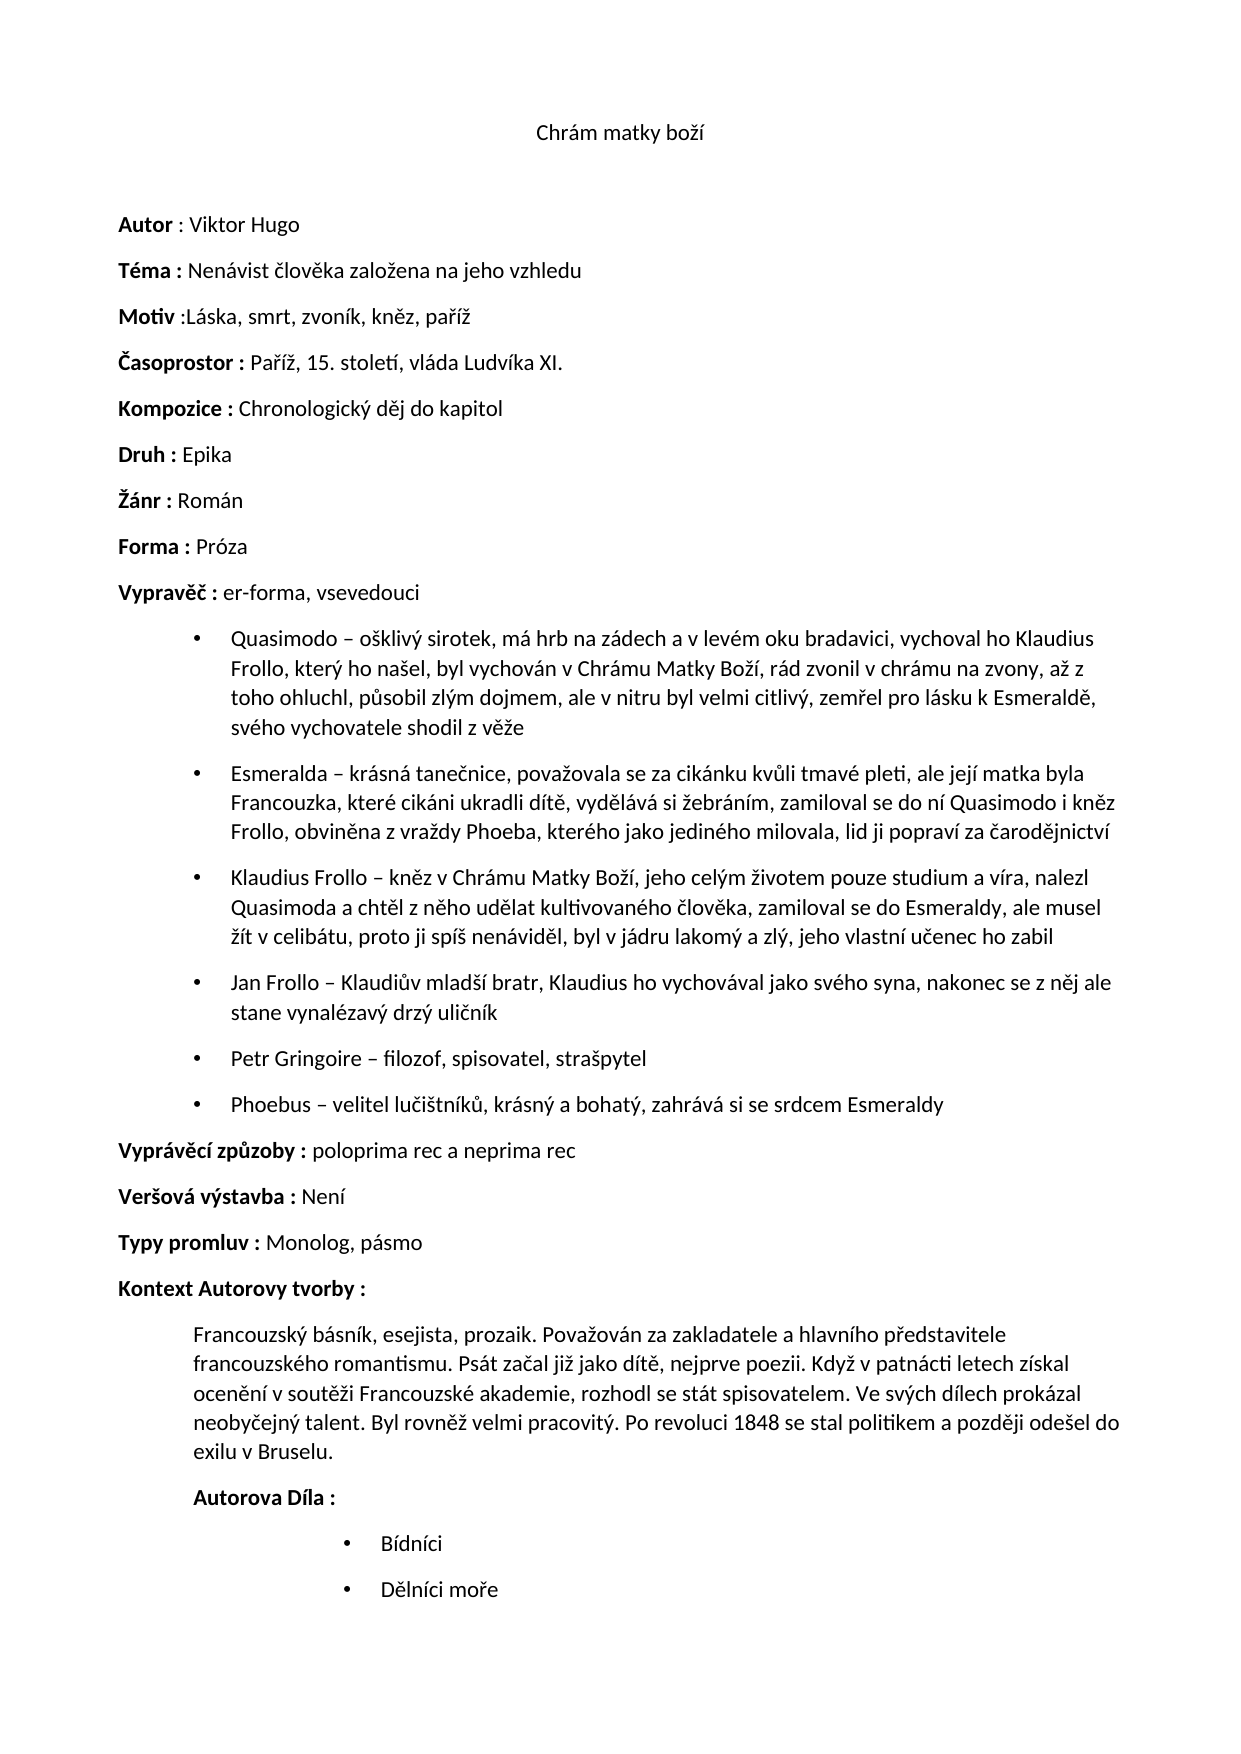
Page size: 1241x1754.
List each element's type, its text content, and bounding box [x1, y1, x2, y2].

text Časoprostor : Paříž, 15. století, vláda Ludvíka XI. [118, 348, 1122, 376]
list Phoebus – velitel lučištníků, krásný a bohatý, zahrává si se srdcem Esmeraldy [193, 1090, 1122, 1118]
list Dělníci moře [343, 1576, 1122, 1604]
text Vypravěč : er-forma, vsevedouci [118, 578, 1122, 607]
list Jan Frollo – Klaudiův mladší bratr, Klaudius ho vychovával jako svého syna, nakonec se z něj ale stane vynalézavý drzý uličník [193, 968, 1122, 1026]
text Žánr : Román [118, 486, 1122, 514]
text Autor : Viktor Hugo [118, 210, 1122, 238]
list Klaudius Frollo – kněz v Chrámu Matky Boží, jeho celým životem pouze studium a víra, nalezl Quasimoda a chtěl z něho udělat kultivovaného člověka, zamiloval se do Esmeraldy, ale musel žít v celibátu, proto ji spíš nenáviděl, byl v jádru lakomý a zlý, jeho vlastní učenec ho zabil [193, 863, 1122, 950]
list Esmeralda – krásná tanečnice, považovala se za cikánku kvůli tmavé pleti, ale její matka byla Francouzka, které cikáni ukradli dítě, vydělává si žebráním, zamiloval se do ní Quasimodo i kněz Frollo, obviněna z vraždy Phoeba, kterého jako jediného milovala, lid ji popraví za čarodějnictví [193, 759, 1122, 846]
text Téma : Nenávist člověka založena na jeho vzhledu [118, 256, 1122, 284]
text Vyprávěcí způzoby : poloprima rec a neprima rec [118, 1136, 1122, 1164]
text Autorova Díla : [193, 1483, 1122, 1512]
list Bídníci [343, 1529, 1122, 1558]
text Druh : Epika [118, 440, 1122, 468]
text Francouzský básník, esejista, prozaik. Považován za zakladatele a hlavního představitele francouzského romantismu. Psát začal již jako dítě, nejprve poezii. Když v patnácti letech získal ocenění v soutěži Francouzské akademie, rozhodl se stát spisovatelem. Ve svých dílech prokázal neobyčejný talent. Byl rovněž velmi pracovitý. Po revoluci 1848 se stal politikem a později odešel do exilu v Bruselu. [193, 1320, 1122, 1466]
list Petr Gringoire – filozof, spisovatel, strašpytel [193, 1044, 1122, 1072]
text Typy promluv : Monolog, pásmo [118, 1228, 1122, 1256]
text Chrám matky boží [118, 118, 1122, 146]
text Motiv :Láska, smrt, zvoník, kněz, paříž [118, 302, 1122, 330]
text Kontext Autorovy tvorby : [118, 1274, 1122, 1302]
text Forma : Próza [118, 532, 1122, 561]
list Quasimodo – ošklivý sirotek, má hrb na zádech a v levém oku bradavici, vychoval ho Klaudius Frollo, který ho našel, byl vychován v Chrámu Matky Boží, rád zvonil v chrámu na zvony, až z toho ohluchl, působil zlým dojmem, ale v nitru byl velmi citlivý, zemřel pro lásku k Esmeraldě, svého vychovatele shodil z věže [193, 624, 1122, 741]
text Kompozice : Chronologický děj do kapitol [118, 394, 1122, 422]
text Veršová výstavba : Není [118, 1182, 1122, 1210]
